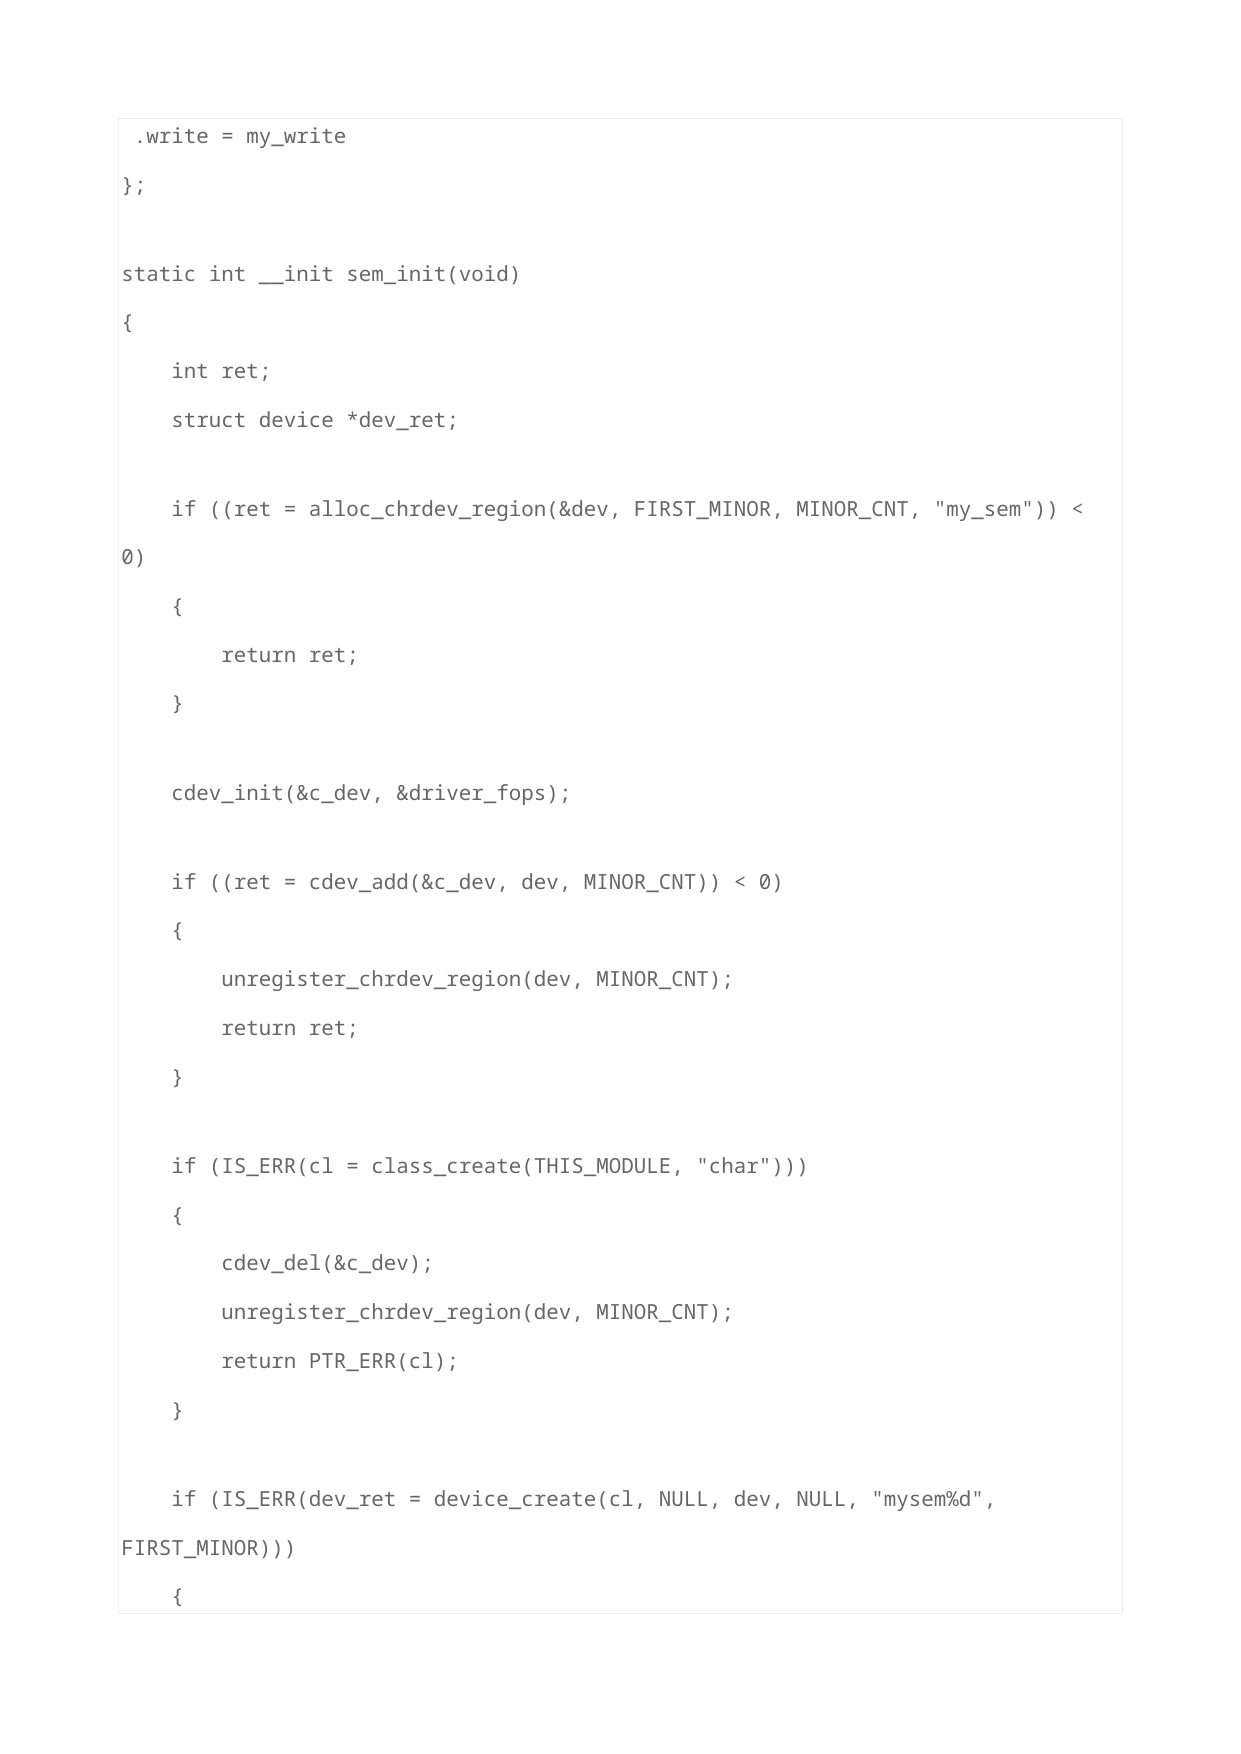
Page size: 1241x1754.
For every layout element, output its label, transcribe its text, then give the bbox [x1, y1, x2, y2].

text if (IS_ERR(dev_ret = device_create(cl, NULL, dev, NULL, "mysem%d", FIRST_MINOR))) [119, 1481, 1122, 1561]
text static int __init sem_init(void) [119, 256, 1122, 287]
text { [119, 1578, 1122, 1613]
text return ret; [119, 1010, 1122, 1042]
text int ret; [119, 353, 1122, 384]
text unregister_chrdev_region(dev, MINOR_CNT); [119, 961, 1122, 993]
text if ((ret = cdev_add(&c_dev, dev, MINOR_CNT)) < 0) [119, 864, 1122, 895]
text { [119, 913, 1122, 944]
text } [119, 686, 1122, 717]
text .write = my_write [119, 119, 1122, 150]
text { [119, 588, 1122, 619]
text } [119, 1392, 1122, 1423]
text struct device *dev_ret; [119, 402, 1122, 433]
text unregister_chrdev_region(dev, MINOR_CNT); [119, 1294, 1122, 1326]
text } [119, 1059, 1122, 1090]
text cdev_init(&c_dev, &driver_fops); [119, 775, 1122, 806]
text { [119, 1197, 1122, 1228]
text { [119, 304, 1122, 336]
text if (IS_ERR(cl = class_create(THIS_MODULE, "char"))) [119, 1148, 1122, 1179]
text return PTR_ERR(cl); [119, 1343, 1122, 1374]
text }; [119, 167, 1122, 198]
text cdev_del(&c_dev); [119, 1246, 1122, 1277]
text if ((ret = alloc_chrdev_region(&dev, FIRST_MINOR, MINOR_CNT, "my_sem")) < 0) [119, 491, 1122, 571]
text return ret; [119, 637, 1122, 668]
